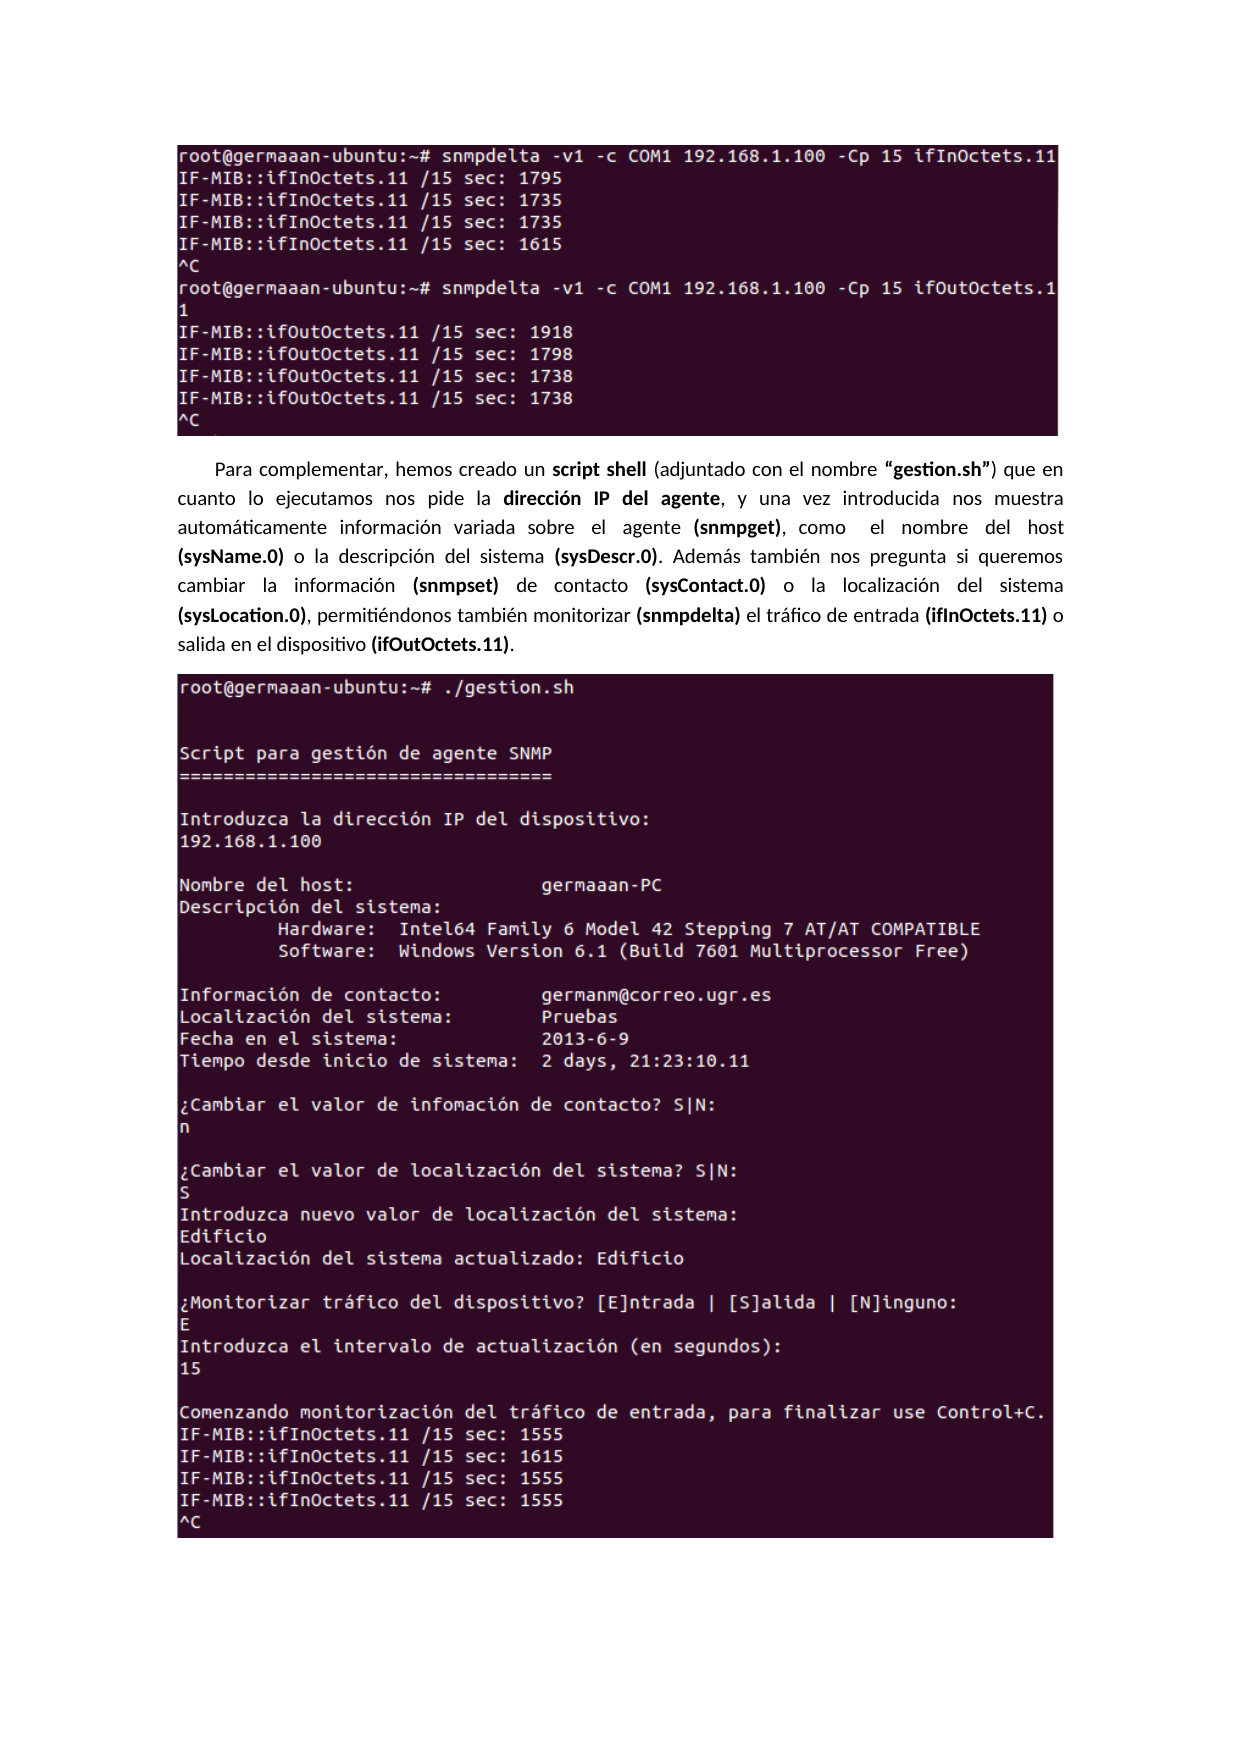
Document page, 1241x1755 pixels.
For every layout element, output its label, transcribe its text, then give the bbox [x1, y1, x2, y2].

text Para complementar, hemos creado un script shell (adjuntado con el nombre “gestion.sh”) que en cuanto lo ejecutamos nos pide la dirección IP del agente, y una vez introducida nos muestra automáticamente información variada sobre el agente (snmpget), como el nombre del host (sysName.0) o la descripción del sistema (sysDescr.0). Además también nos pregunta si queremos cambiar la información (snmpset) de contacto (sysContact.0) o la localización del sistema (sysLocation.0), permitiéndonos también monitorizar (snmpdelta) el tráfico de entrada (ifInOctets.11) o salida en el dispositivo (ifOutOctets.11). [177, 456, 1064, 656]
